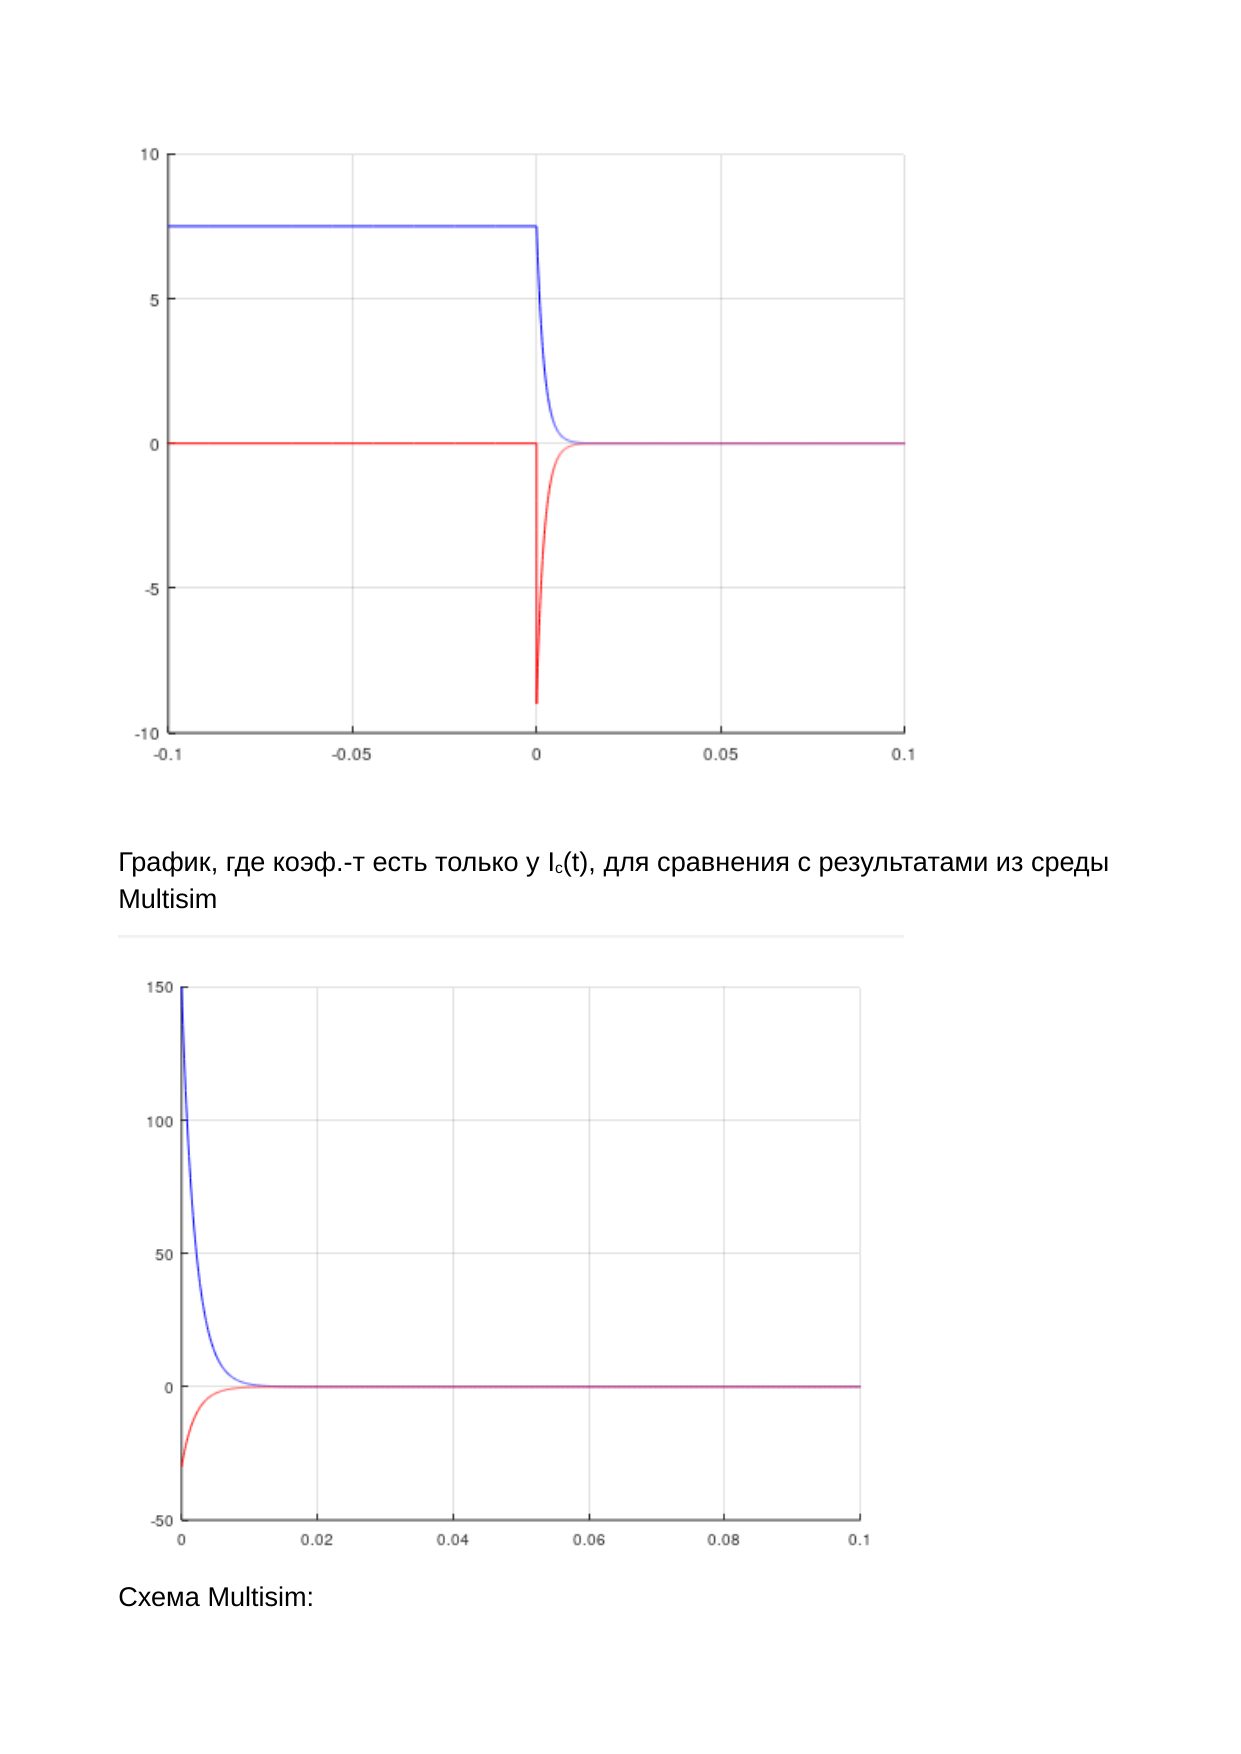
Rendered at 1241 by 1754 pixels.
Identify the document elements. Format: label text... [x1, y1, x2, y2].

text Схема Multisim: [118, 1581, 1122, 1613]
picture [118, 935, 905, 1561]
text График, где коэф.-т есть только у Ic(t), для сравнения с результатами из среды Multisim [118, 846, 1122, 915]
picture [118, 118, 943, 774]
